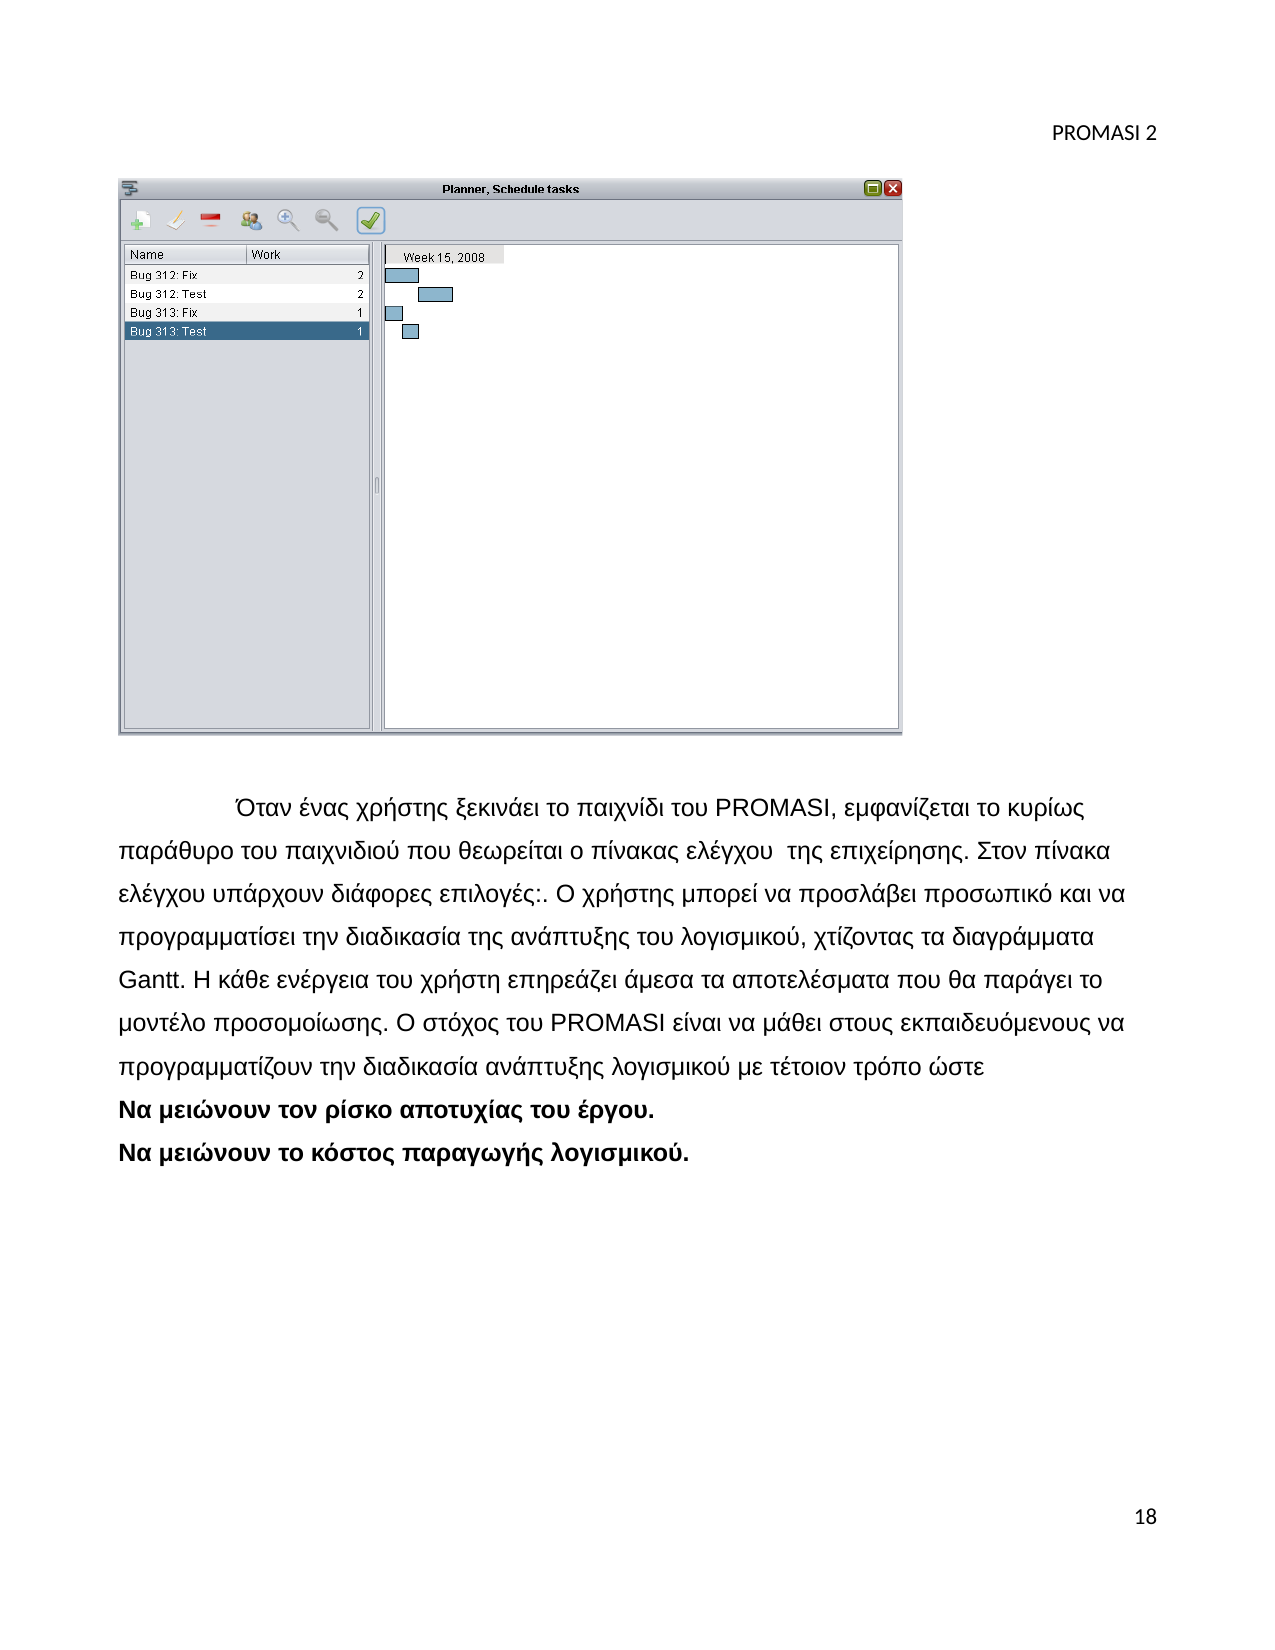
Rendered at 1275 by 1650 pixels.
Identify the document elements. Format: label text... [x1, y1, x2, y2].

picture [118, 178, 903, 736]
text Όταν ένας χρήστης ξεκινάει το παιχνίδι του PROMASI, εμφανίζεται το κυρίως παράθυρο του παιχνιδιού που θεωρείται ο πίνακας ελέγχου της επιχείρησης. Στον πίνακα ελέγχου υπάρχουν διάφορες επιλογές:. Ο χρήστης μπορεί να προσλάβει προσωπικό και να προγραμματίσει την διαδικασία της ανάπτυξης του λογισμικού, χτίζοντας τα διαγράμματα Gantt. Η κάθε ενέργεια του χρήστη επηρεάζει άμεσα τα αποτελέσματα που θα παράγει το μοντέλο προσομοίωσης. Ο στόχος του PROMASI είναι να μάθει στους εκπαιδευόμενους να προγραμματίζουν την διαδικασία ανάπτυξης λογισμικού με τέτοιον τρόπο ώστε [118, 793, 1157, 1080]
text Να μειώνουν το κόστος παραγωγής λογισμικού. [118, 1138, 1157, 1167]
text Να μειώνουν τον ρίσκο αποτυχίας του έργου. [118, 1095, 1157, 1123]
